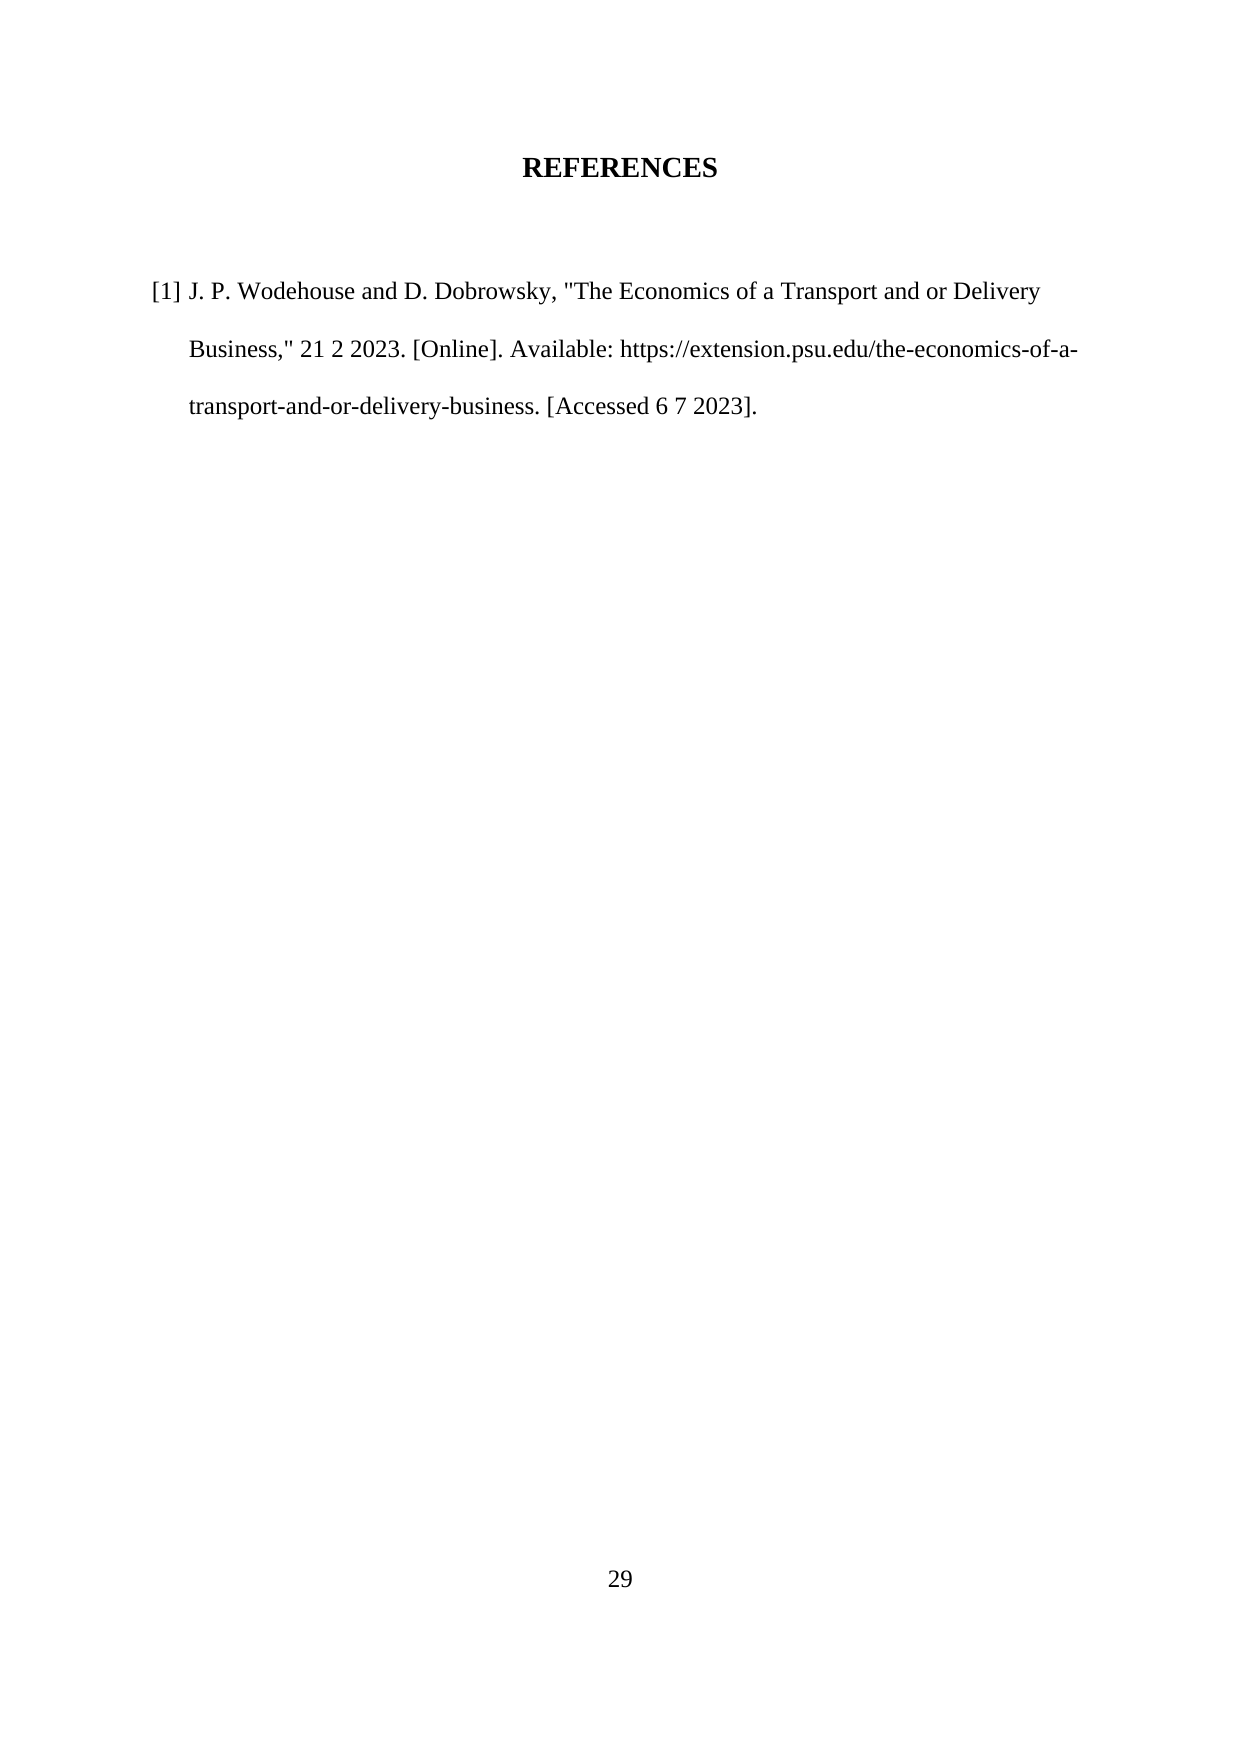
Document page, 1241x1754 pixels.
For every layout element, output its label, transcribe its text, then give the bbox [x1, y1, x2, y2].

table_header [1] [150, 275, 187, 450]
text REFERENCES [150, 150, 1090, 183]
table_header J. P. Wodehouse and D. Dobrowsky, "The Economics of a Transport and or Delivery Business," 21 2 2023. [Online]. Available: https://extension.psu.edu/the-economics-of-a-transport-and-or-delivery-business. [Accessed 6 7 2023]. [187, 275, 1090, 450]
